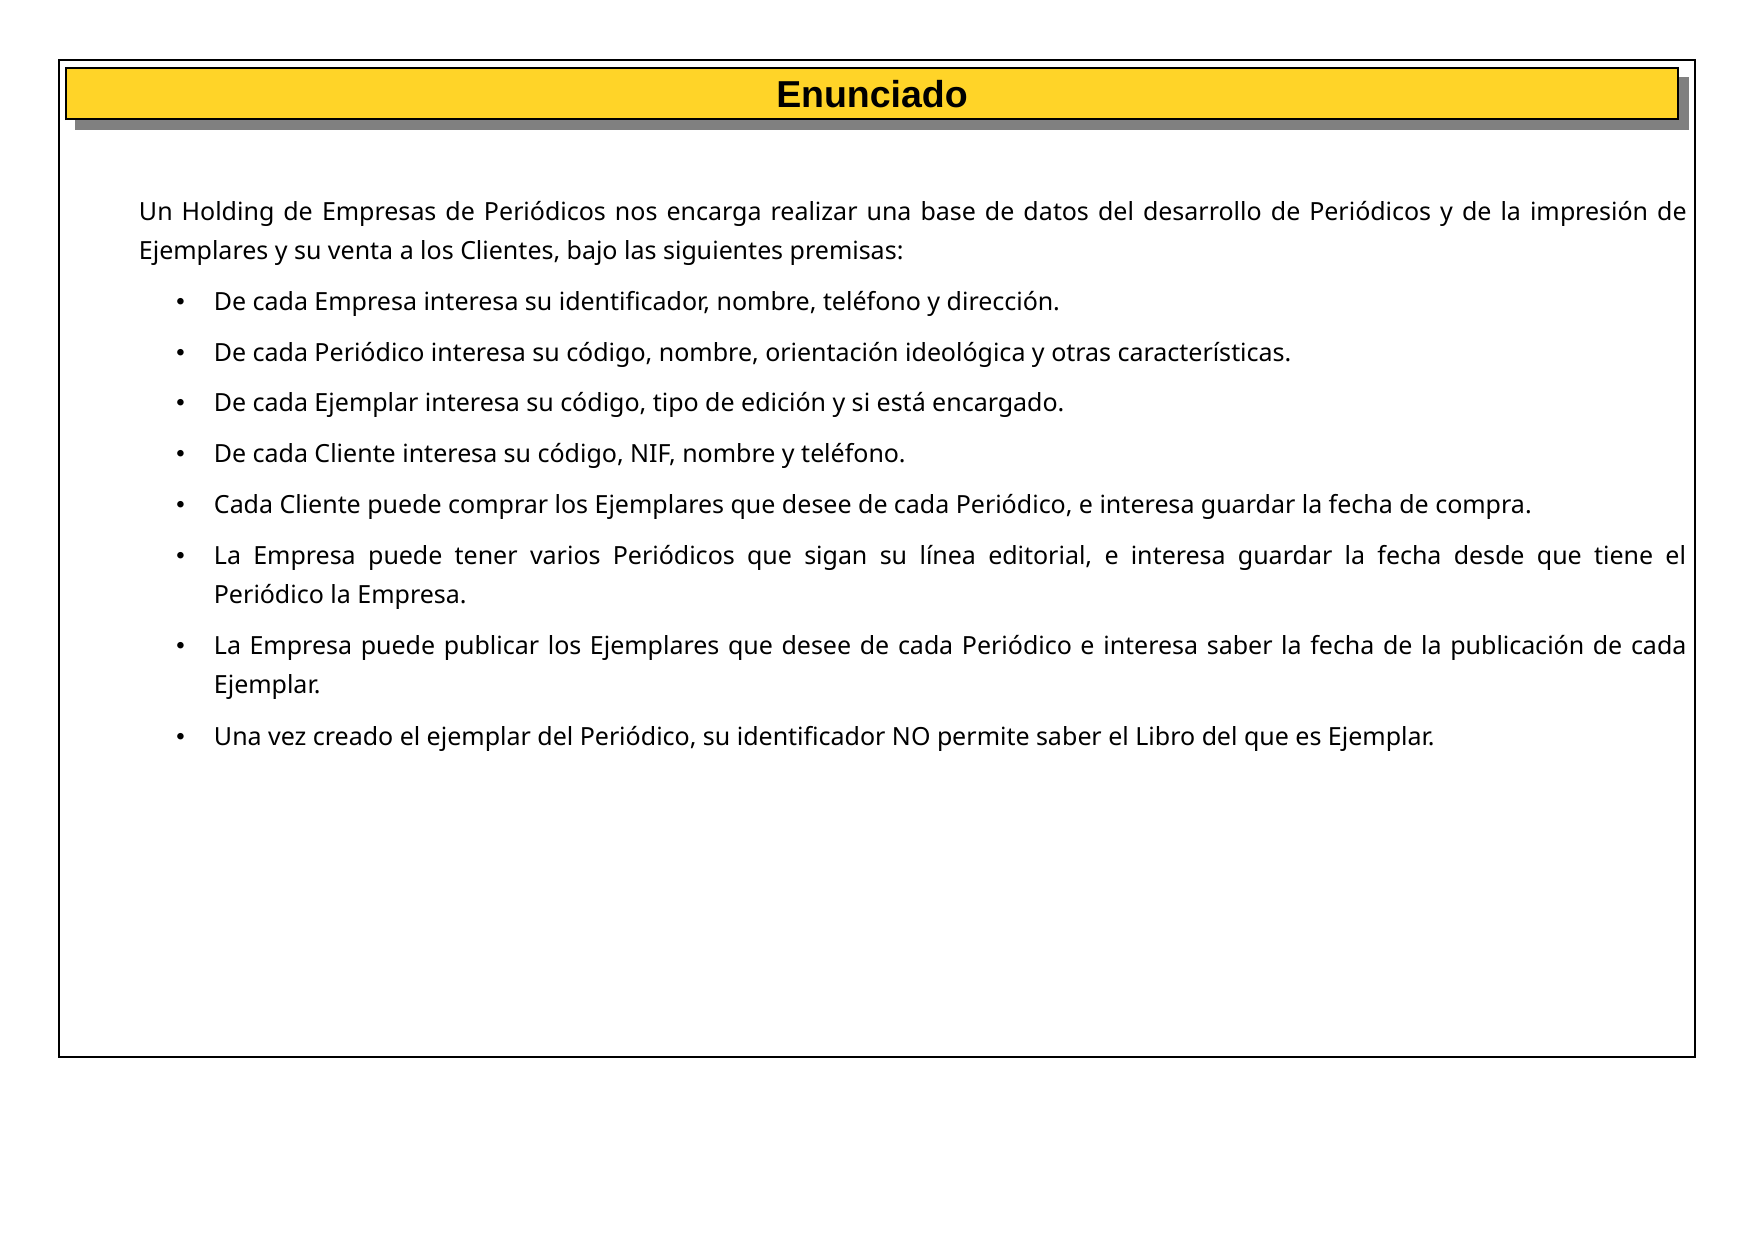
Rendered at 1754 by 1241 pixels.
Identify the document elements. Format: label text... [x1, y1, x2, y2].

table_header Enunciado [60, 61, 1694, 136]
table_cell Un Holding de Empresas de Periódicos nos encarga realizar una base de datos del desarrollo de Periódicos y de la impresión de Ejemplares y su venta a los Clientes, bajo las siguientes premisas: De cada Empresa interesa su identificador, nombre, teléfono y dirección. De cada Periódico interesa su código, nombre, orientación ideológica y otras características. De cada Ejemplar interesa su código, tipo de edición y si está encargado. De cada Cliente interesa su código, NIF, nombre y teléfono. Cada Cliente puede comprar los Ejemplares que desee de cada Periódico, e interesa guardar la fecha de compra. La Empresa puede tener varios Periódicos que sigan su línea editorial, e interesa guardar la fecha desde que tiene el Periódico la Empresa. La Empresa puede publicar los Ejemplares que desee de cada Periódico e interesa saber la fecha de la publicación de cada Ejemplar. Una vez creado el ejemplar del Periódico, su identificador NO permite saber el Libro del que es Ejemplar. [60, 136, 1694, 1056]
